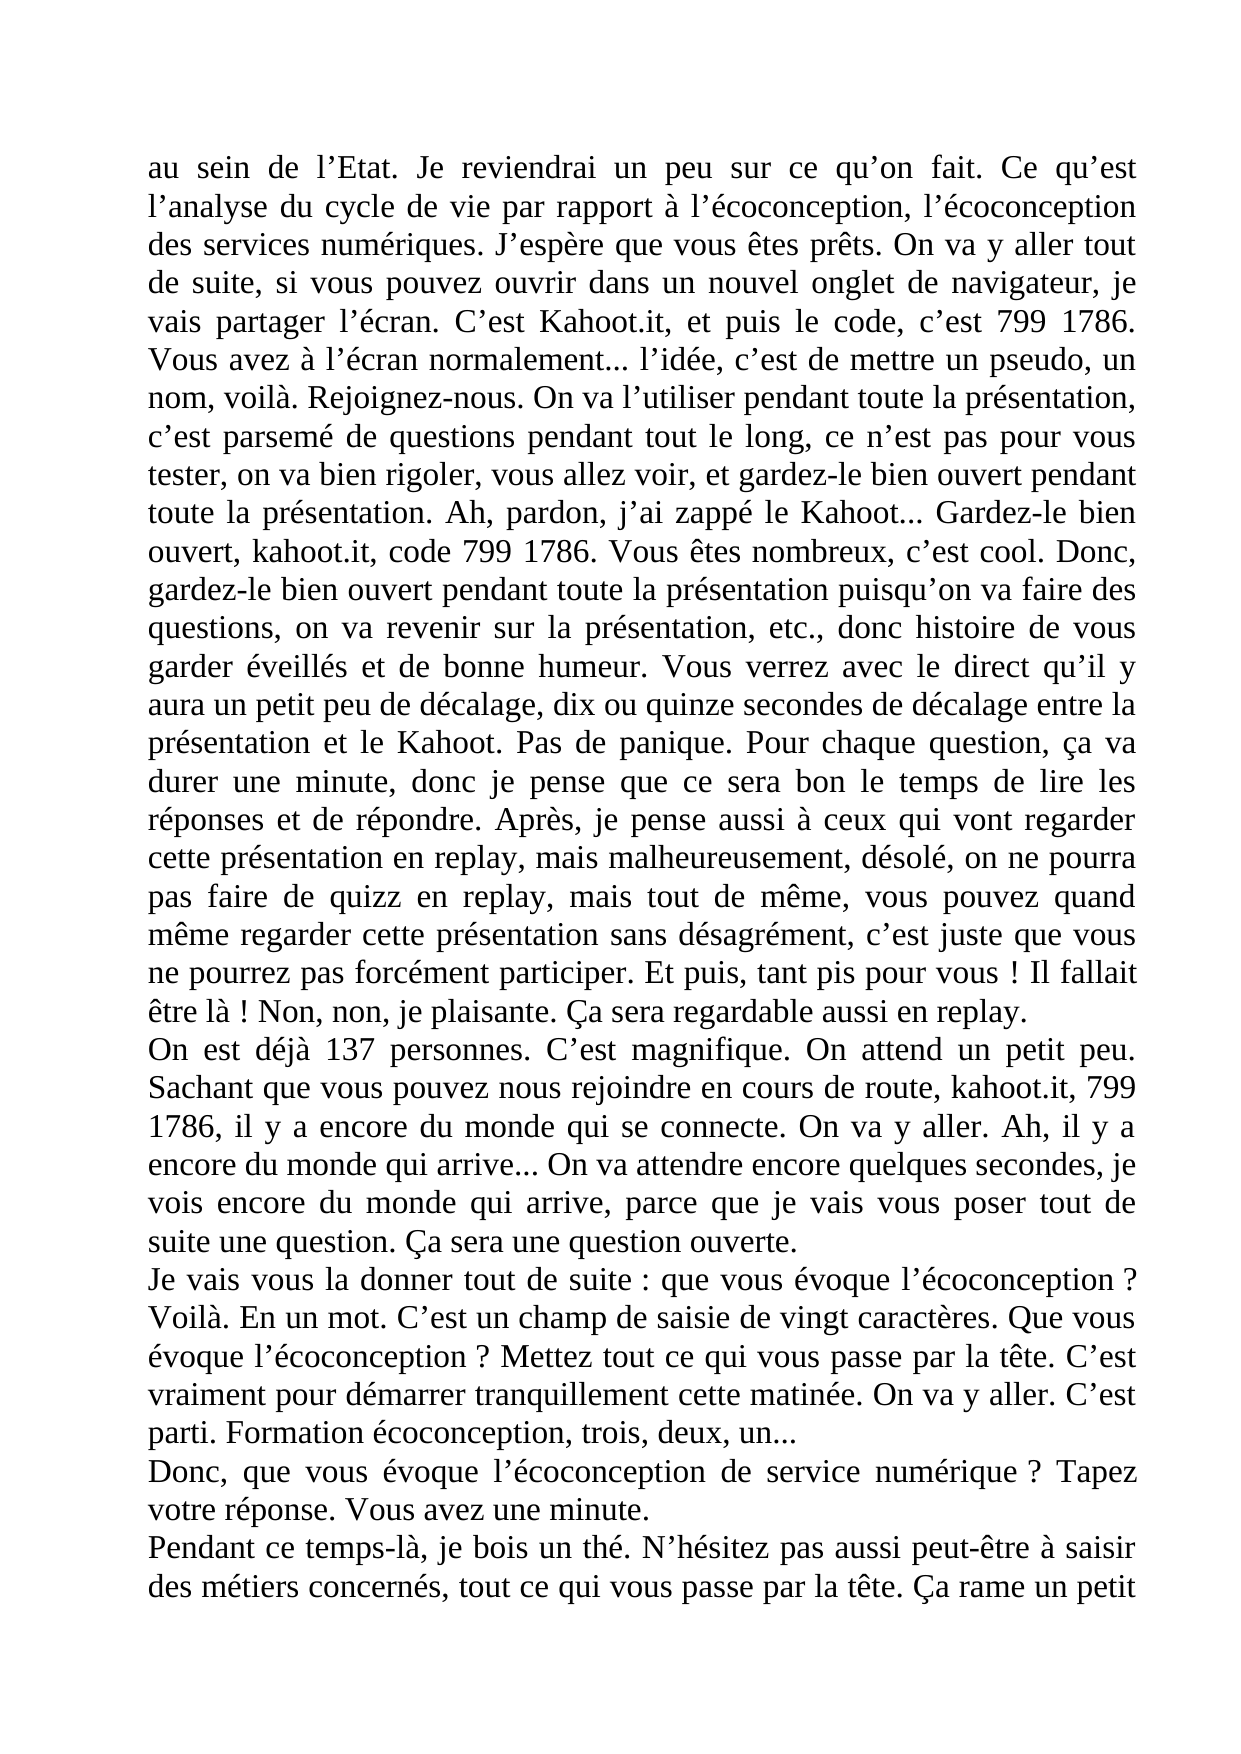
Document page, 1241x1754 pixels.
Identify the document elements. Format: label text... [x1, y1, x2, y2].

text Je vais vous la donner tout de suite : que vous évoque l’écoconception ? Voilà. En un mot. C’est un champ de saisie de vingt caractères. Que vous évoque l’écoconception ? Mettez tout ce qui vous passe par la tête. C’est vraiment pour démarrer tranquillement cette matinée. On va y aller. C’est parti. Formation écoconception, trois, deux, un... [148, 1259, 1137, 1451]
text au sein de l’Etat. Je reviendrai un peu sur ce qu’on fait. Ce qu’est l’analyse du cycle de vie par rapport à l’écoconception, l’écoconception des services numériques. J’espère que vous êtes prêts. On va y aller tout de suite, si vous pouvez ouvrir dans un nouvel onglet de navigateur, je vais partager l’écran. C’est Kahoot.it, et puis le code, c’est 799 1786. Vous avez à l’écran normalement... l’idée, c’est de mettre un pseudo, un nom, voilà. Rejoignez-nous. On va l’utiliser pendant toute la présentation, c’est parsemé de questions pendant tout le long, ce n’est pas pour vous tester, on va bien rigoler, vous allez voir, et gardez-le bien ouvert pendant toute la présentation. Ah, pardon, j’ai zappé le Kahoot... Gardez-le bien ouvert, kahoot.it, code 799 1786. Vous êtes nombreux, c’est cool. Donc, gardez-le bien ouvert pendant toute la présentation puisqu’on va faire des questions, on va revenir sur la présentation, etc., donc histoire de vous garder éveillés et de bonne humeur. Vous verrez avec le direct qu’il y aura un petit peu de décalage, dix ou quinze secondes de décalage entre la présentation et le Kahoot. Pas de panique. Pour chaque question, ça va durer une minute, donc je pense que ce sera bon le temps de lire les réponses et de répondre. Après, je pense aussi à ceux qui vont regarder cette présentation en replay, mais malheureusement, désolé, on ne pourra pas faire de quizz en replay, mais tout de même, vous pouvez quand même regarder cette présentation sans désagrément, c’est juste que vous ne pourrez pas forcément participer. Et puis, tant pis pour vous ! Il fallait être là ! Non, non, je plaisante. Ça sera regardable aussi en replay. [148, 148, 1137, 1029]
text Pendant ce temps-là, je bois un thé. N’hésitez pas aussi peut-être à saisir des métiers concernés, tout ce qui vous passe par la tête. Ça rame un petit [148, 1528, 1137, 1604]
text Donc, que vous évoque l’écoconception de service numérique ? Tapez votre réponse. Vous avez une minute. [148, 1451, 1137, 1528]
text On est déjà 137 personnes. C’est magnifique. On attend un petit peu. Sachant que vous pouvez nous rejoindre en cours de route, kahoot.it, 799 1786, il y a encore du monde qui se connecte. On va y aller. Ah, il y a encore du monde qui arrive... On va attendre encore quelques secondes, je vois encore du monde qui arrive, parce que je vais vous poser tout de suite une question. Ça sera une question ouverte. [148, 1029, 1137, 1259]
